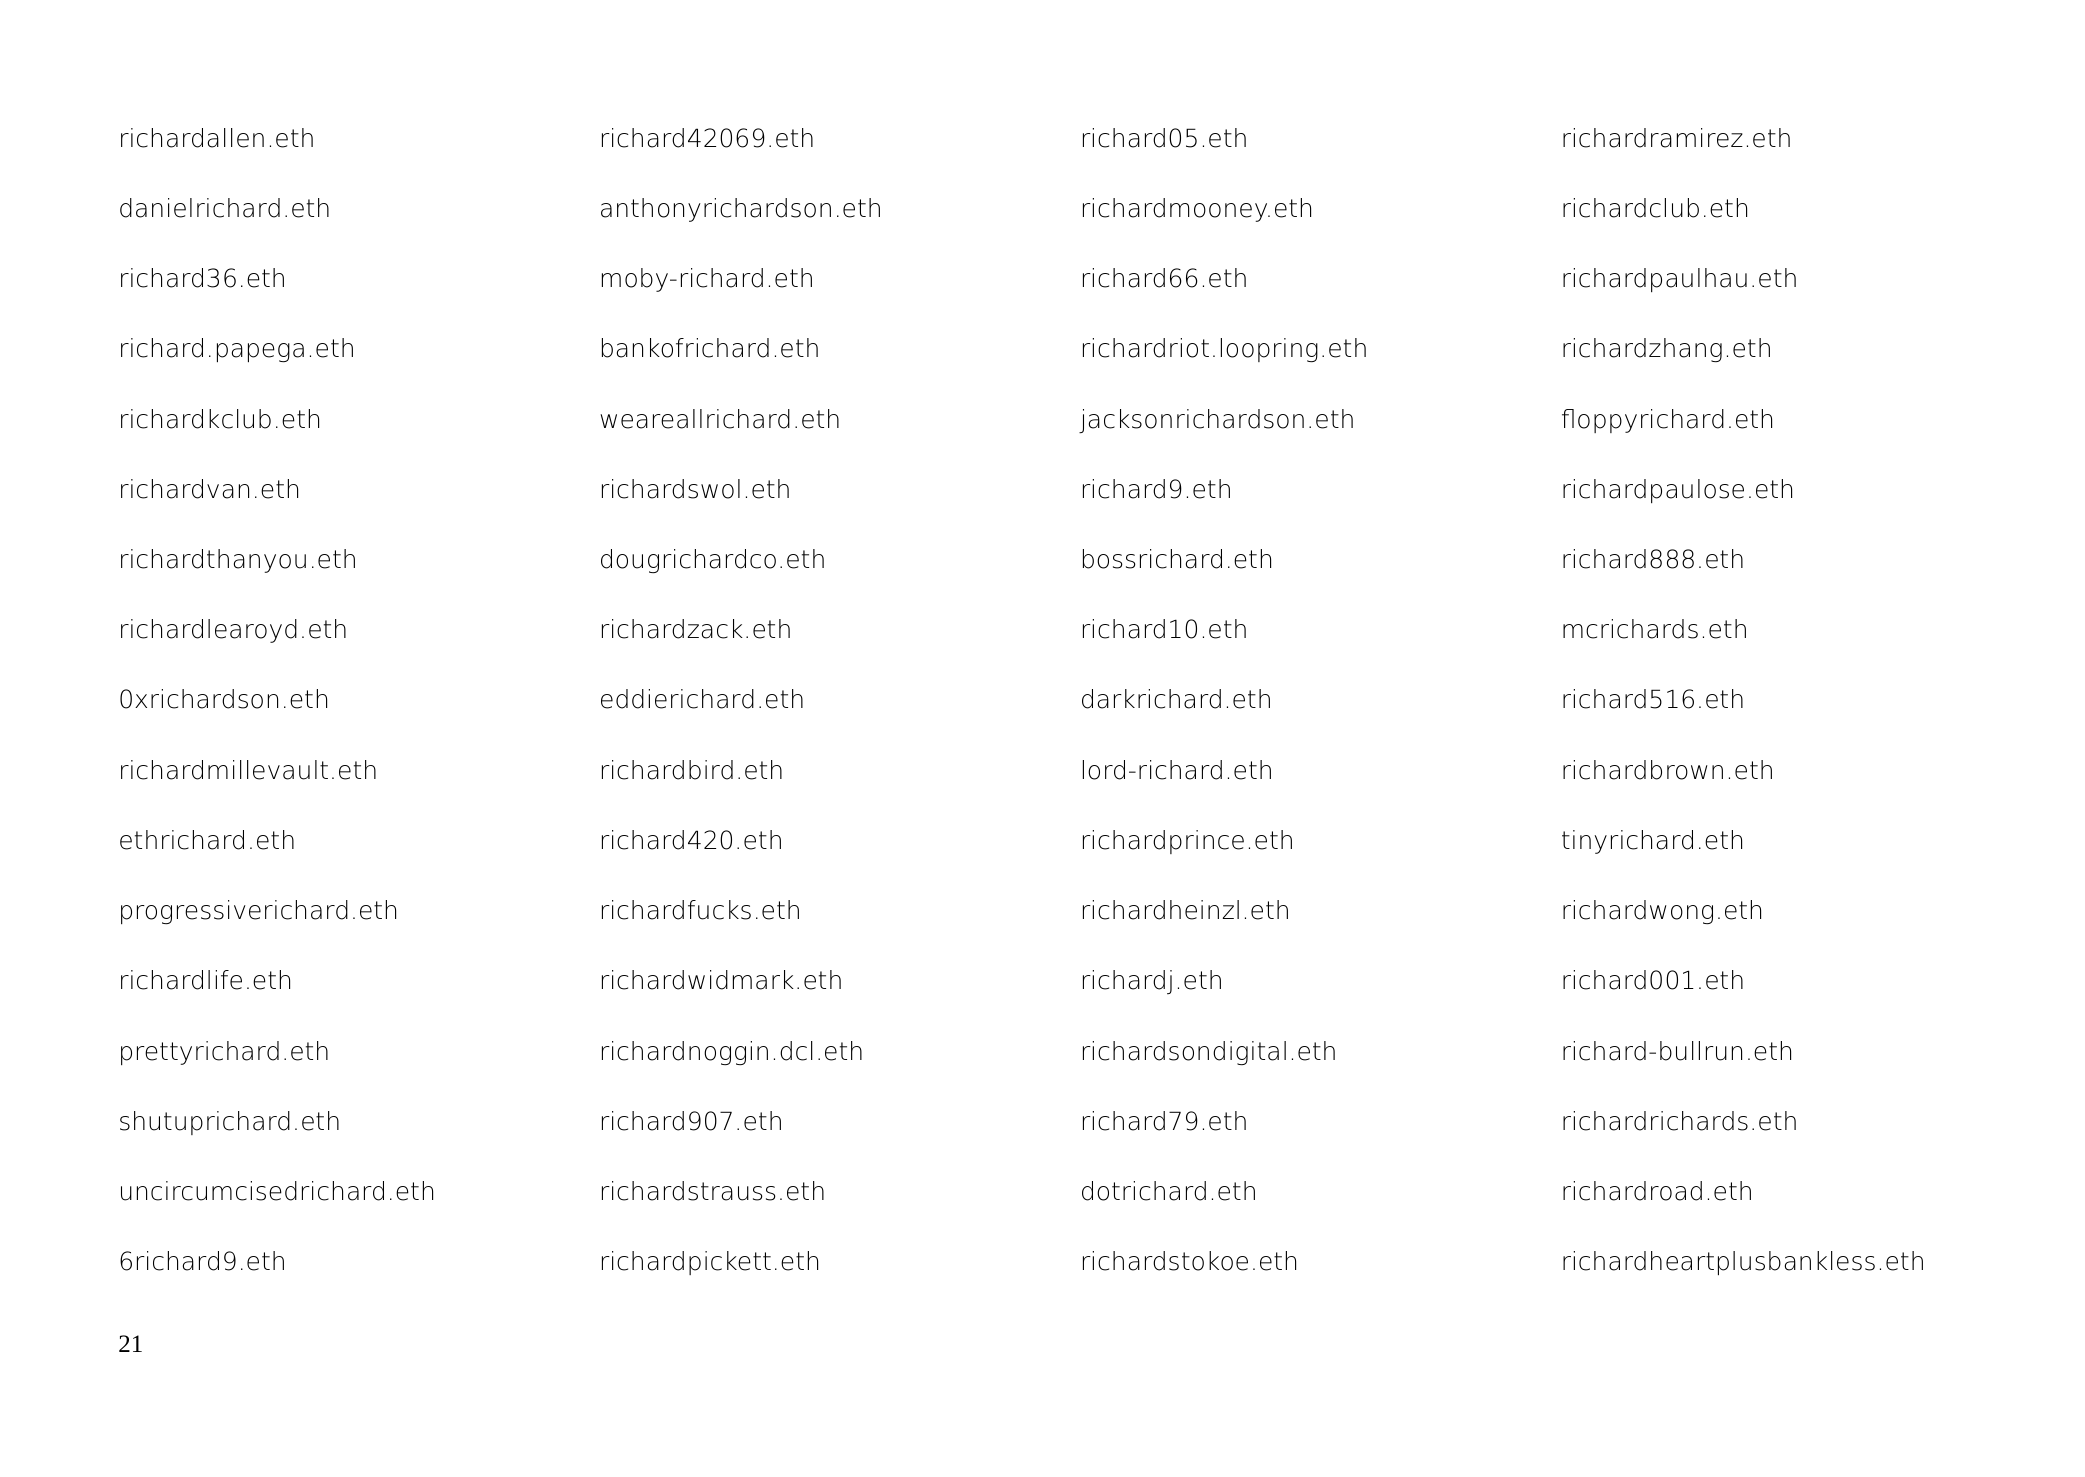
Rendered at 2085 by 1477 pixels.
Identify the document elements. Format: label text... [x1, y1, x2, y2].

text richard79.eth [1080, 1107, 1486, 1136]
text richard05.eth [1080, 124, 1486, 153]
text weareallrichard.eth [599, 405, 1005, 434]
text darkrichard.eth [1080, 686, 1486, 715]
text danielrichard.eth [118, 194, 524, 223]
text richardlearoyd.eth [118, 616, 524, 645]
text richardthanyou.eth [118, 545, 524, 574]
text prettyrichard.eth [118, 1037, 524, 1066]
text dotrichard.eth [1080, 1177, 1486, 1206]
text jacksonrichardson.eth [1080, 405, 1486, 434]
text tinyrichard.eth [1561, 826, 1967, 855]
text 0xrichardson.eth [118, 686, 524, 715]
text uncircumcisedrichard.eth [118, 1177, 524, 1206]
text richardramirez.eth [1561, 124, 1967, 153]
text richardbird.eth [599, 756, 1005, 785]
text richardprince.eth [1080, 826, 1486, 855]
text 6richard9.eth [118, 1247, 524, 1277]
text richardstokoe.eth [1080, 1247, 1486, 1277]
text richard.papega.eth [118, 335, 524, 364]
text richardj.eth [1080, 967, 1486, 996]
text richardpickett.eth [599, 1247, 1005, 1277]
text bossrichard.eth [1080, 545, 1486, 574]
text richard66.eth [1080, 264, 1486, 294]
text richard36.eth [118, 264, 524, 294]
text richard420.eth [599, 826, 1005, 855]
text richard888.eth [1561, 545, 1967, 574]
text richardnoggin.dcl.eth [599, 1037, 1005, 1066]
text richardroad.eth [1561, 1177, 1967, 1206]
text richard42069.eth [599, 124, 1005, 153]
text bankofrichard.eth [599, 335, 1005, 364]
text richard-bullrun.eth [1561, 1037, 1967, 1066]
text richardbrown.eth [1561, 756, 1967, 785]
text richard001.eth [1561, 967, 1967, 996]
text richardfucks.eth [599, 896, 1005, 926]
text richardheinzl.eth [1080, 896, 1486, 926]
text richardvan.eth [118, 475, 524, 504]
text richardallen.eth [118, 124, 524, 153]
text anthonyrichardson.eth [599, 194, 1005, 223]
text richardclub.eth [1561, 194, 1967, 223]
text richardmillevault.eth [118, 756, 524, 785]
text richardzack.eth [599, 616, 1005, 645]
text richardzhang.eth [1561, 335, 1967, 364]
text richard516.eth [1561, 686, 1967, 715]
text richardkclub.eth [118, 405, 524, 434]
text richardmooney.eth [1080, 194, 1486, 223]
text richardriot.loopring.eth [1080, 335, 1486, 364]
text richardrichards.eth [1561, 1107, 1967, 1136]
text richard9.eth [1080, 475, 1486, 504]
text shutuprichard.eth [118, 1107, 524, 1136]
text richardsondigital.eth [1080, 1037, 1486, 1066]
text mcrichards.eth [1561, 616, 1967, 645]
text richardwong.eth [1561, 896, 1967, 926]
text richardheartplusbankless.eth [1561, 1247, 1967, 1277]
text richardwidmark.eth [599, 967, 1005, 996]
text richardlife.eth [118, 967, 524, 996]
text progressiverichard.eth [118, 896, 524, 926]
text eddierichard.eth [599, 686, 1005, 715]
text floppyrichard.eth [1561, 405, 1967, 434]
text dougrichardco.eth [599, 545, 1005, 574]
text richardswol.eth [599, 475, 1005, 504]
text moby-richard.eth [599, 264, 1005, 294]
text richard907.eth [599, 1107, 1005, 1136]
text ethrichard.eth [118, 826, 524, 855]
text richardpaulose.eth [1561, 475, 1967, 504]
text richard10.eth [1080, 616, 1486, 645]
text lord-richard.eth [1080, 756, 1486, 785]
text richardstrauss.eth [599, 1177, 1005, 1206]
text richardpaulhau.eth [1561, 264, 1967, 294]
